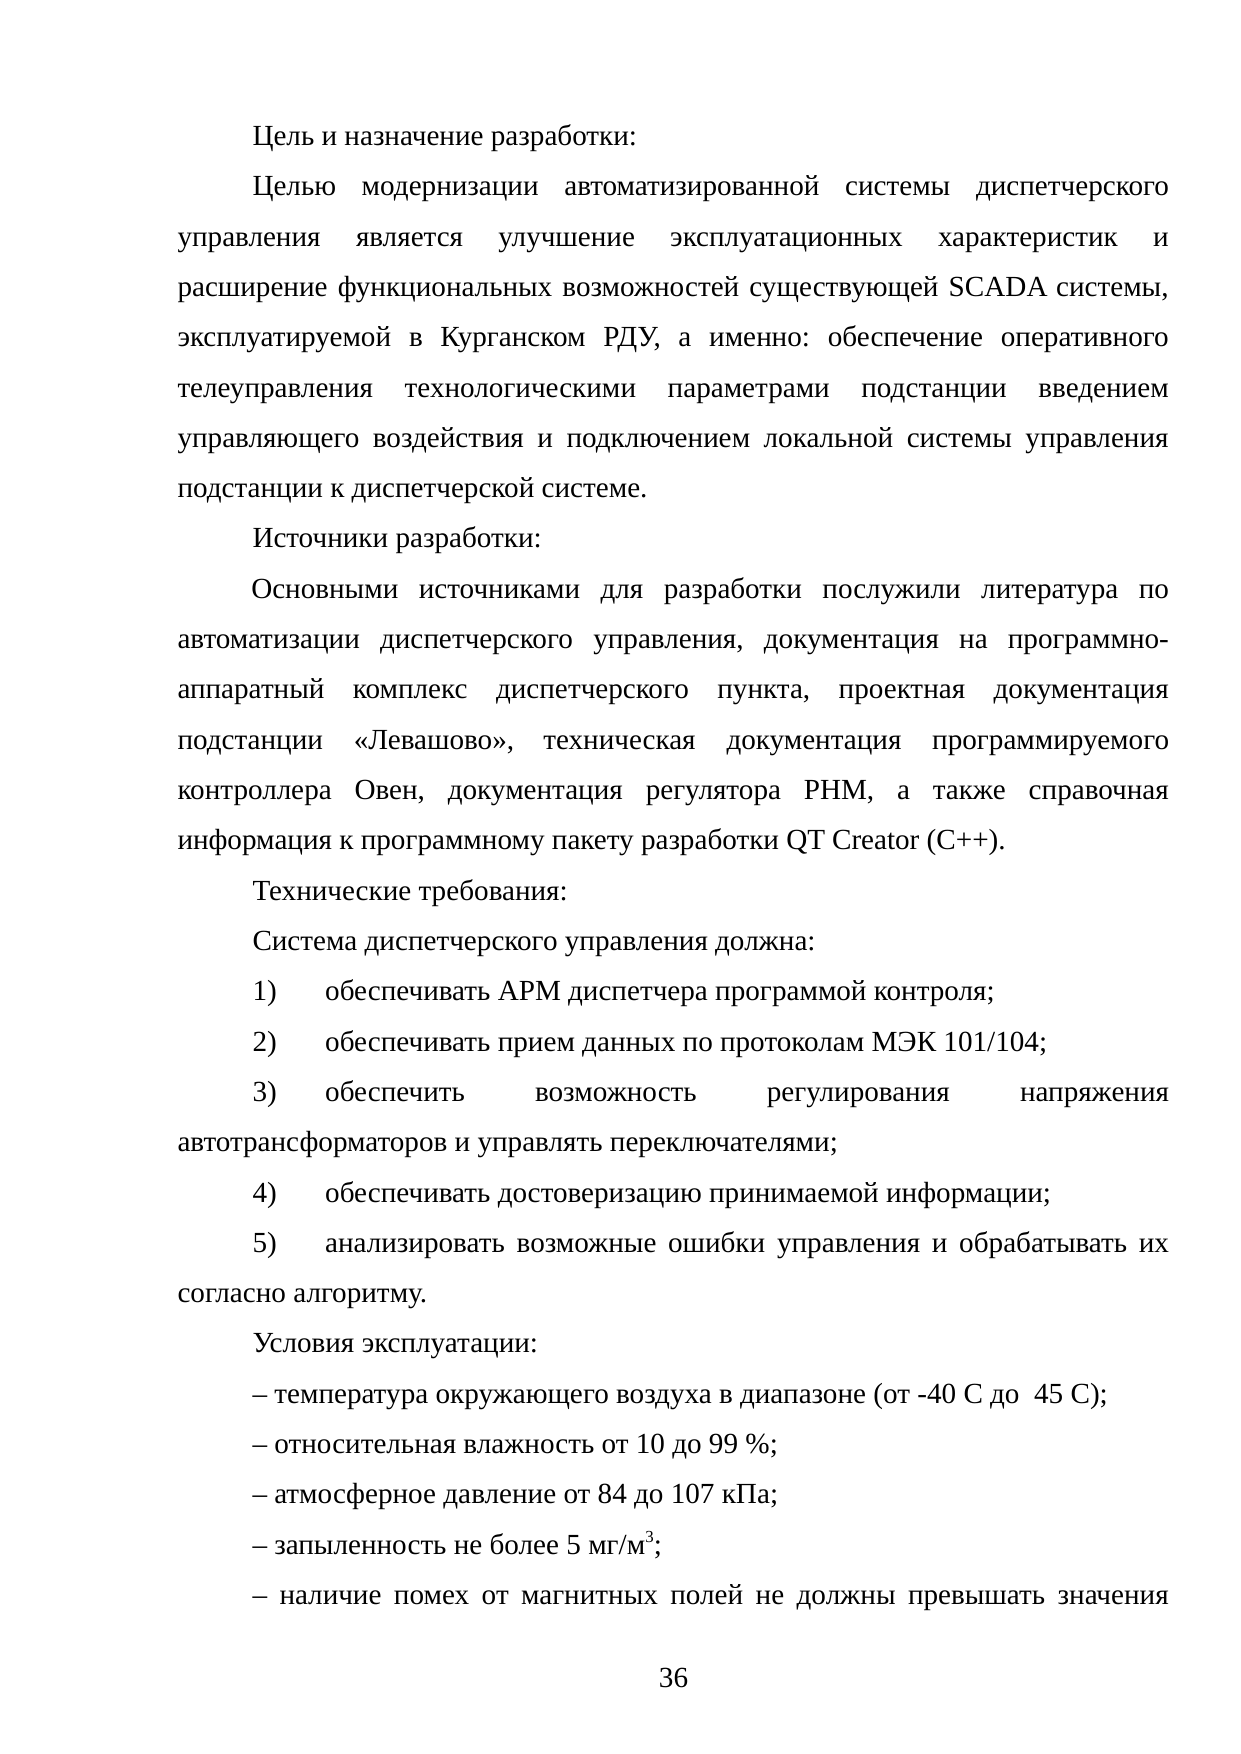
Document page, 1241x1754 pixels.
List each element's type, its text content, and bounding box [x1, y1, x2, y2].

list обеспечить возможность регулирования напряжения автотрансформаторов и управлять переключателями; [177, 1074, 1169, 1158]
text Целью модернизации автоматизированной системы диспетчерского управления является улучшение эксплуатационных характеристик и расширение функциональных возможностей существующей SCADA системы, эксплуатируемой в Курганском РДУ, а именно: обеспечение оперативного телеуправления технологическими параметрами подстанции введением управляющего воздействия и подключением локальной системы управления подстанции к диспетчерской системе. [177, 168, 1169, 504]
text – атмосферное давление от 84 до 107 кПа; [177, 1477, 1169, 1510]
text – запыленность не более 5 мг/м3; [177, 1527, 1169, 1560]
text Система диспетчерского управления должна: [177, 923, 1169, 957]
text – температура окружающего воздуха в диапазоне (от -40 С до 45 С); [177, 1376, 1169, 1409]
text Технические требования: [177, 873, 1169, 906]
list обеспечивать АРМ диспетчера программой контроля; [177, 973, 1169, 1007]
list анализировать возможные ошибки управления и обрабатывать их согласно алгоритму. [177, 1225, 1169, 1309]
text Условия эксплуатации: [177, 1326, 1169, 1359]
list обеспечивать прием данных по протоколам МЭК 101/104; [177, 1024, 1169, 1057]
text Источники разработки: [177, 521, 1169, 554]
text Цель и назначение разработки: [177, 118, 1169, 152]
text Основными источниками для разработки послужили литература по автоматизации диспетчерского управления, документация на программно-аппаратный комплекс диспетчерского пункта, проектная документация подстанции «Левашово», техническая документация программируемого контроллера Овен, документация регулятора РНМ, а также справочная информация к программному пакету разработки QT Creator (C++). [177, 571, 1169, 856]
text – наличие помех от магнитных полей не должны превышать значения 250 мВб/м2;напряжение питания трехфазным переменным током должно быть в пределах: ; [177, 1577, 1169, 1611]
text – относительная влажность от 10 до 99 %; [177, 1426, 1169, 1460]
list обеспечивать достоверизацию принимаемой информации; [177, 1175, 1169, 1208]
